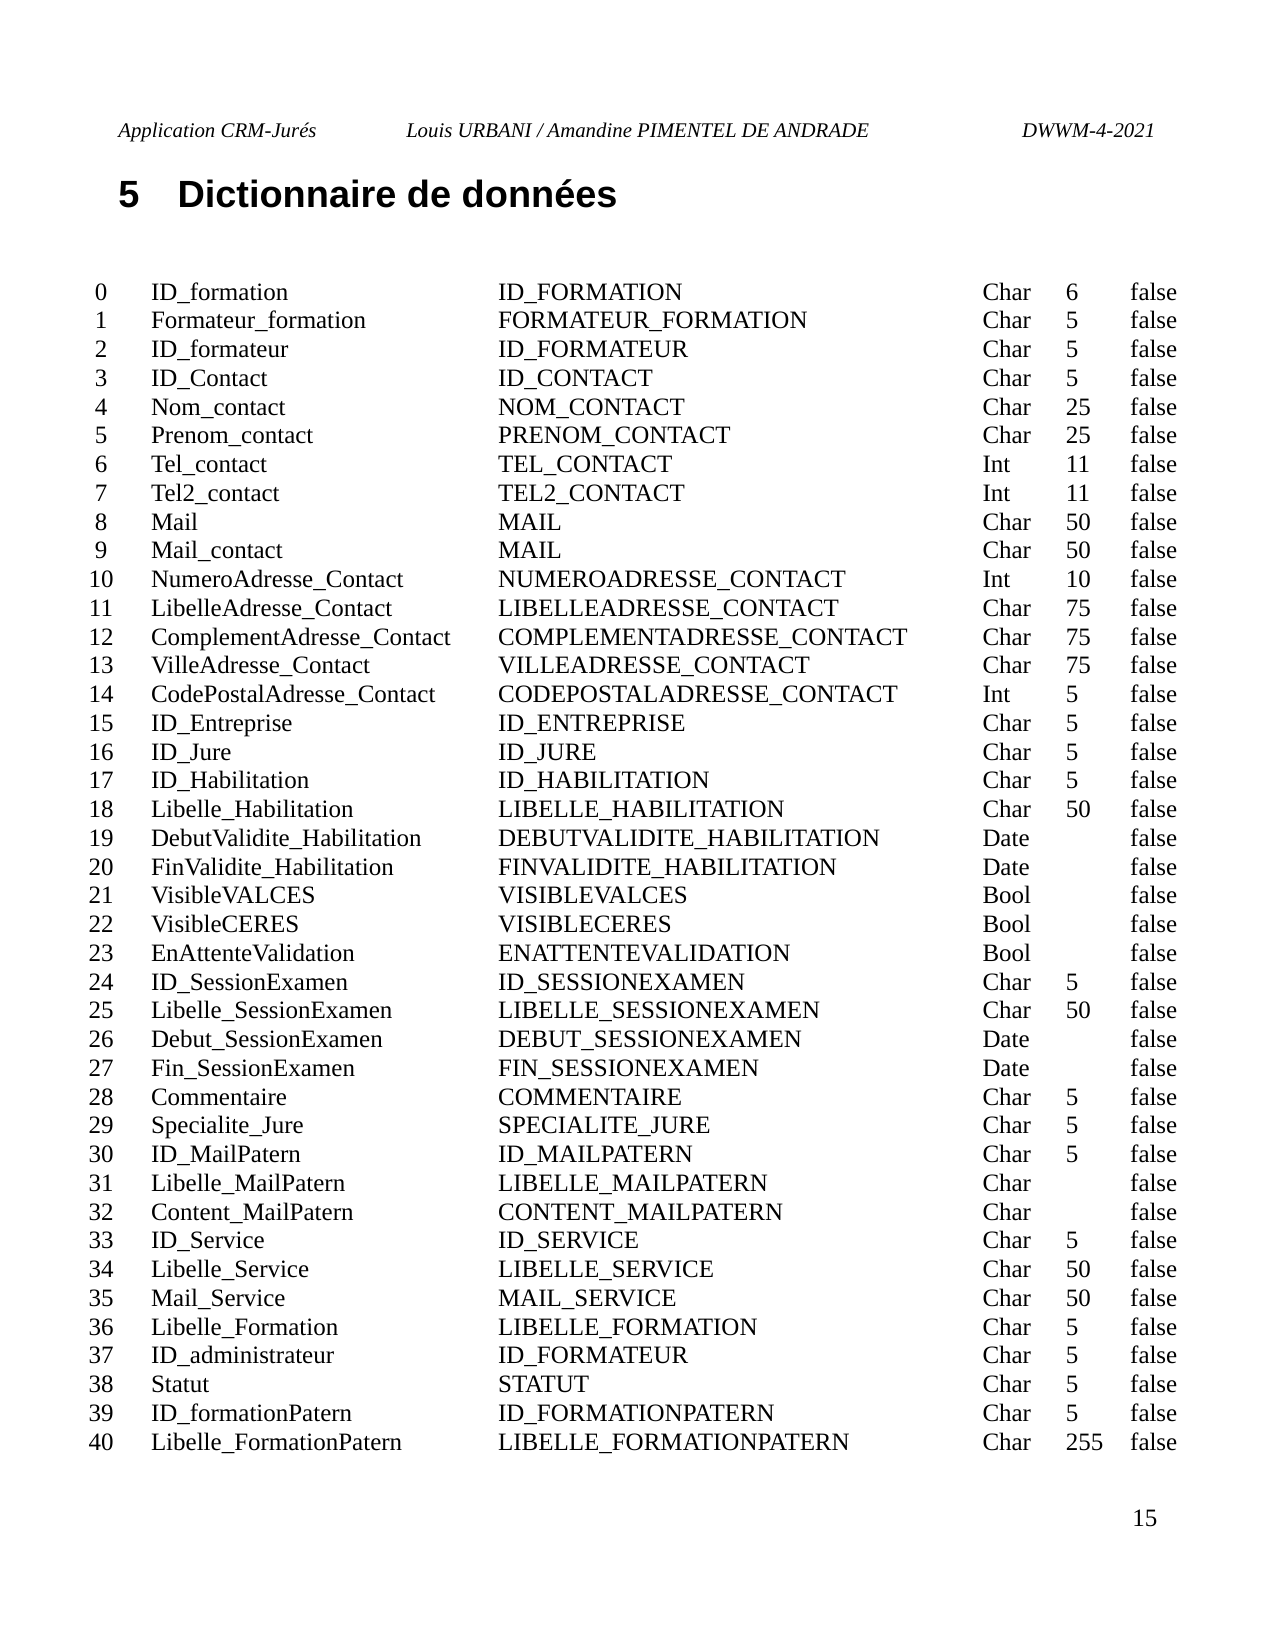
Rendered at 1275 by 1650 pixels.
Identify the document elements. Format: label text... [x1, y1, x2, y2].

table_cell NOM_CONTACT [495, 392, 979, 421]
table_cell LIBELLE_MAILPATERN [495, 1168, 979, 1197]
table_cell PRENOM_CONTACT [495, 421, 979, 449]
table_cell ID_ENTREPRISE [495, 708, 979, 737]
table_cell ID_SERVICE [495, 1226, 979, 1254]
table_cell VisibleCERES [148, 909, 495, 938]
table_cell false [1127, 737, 1216, 766]
table_cell false [1127, 1369, 1216, 1398]
table_cell Libelle_Formation [148, 1312, 495, 1341]
table_cell 5 [1063, 1226, 1127, 1254]
table_cell 5 [1063, 363, 1127, 392]
table_header Char [979, 277, 1062, 306]
table_cell Debut_SessionExamen [148, 1024, 495, 1053]
table_cell Char [979, 766, 1062, 794]
table_cell [1063, 1197, 1127, 1226]
table_cell NUMEROADRESSE_CONTACT [495, 564, 979, 593]
table_cell false [1127, 1312, 1216, 1341]
table_cell 6 [54, 449, 148, 478]
table_cell [1063, 1053, 1127, 1082]
table_cell false [1127, 1283, 1216, 1312]
table_cell FORMATEUR_FORMATION [495, 306, 979, 334]
table_cell ID_SESSIONEXAMEN [495, 967, 979, 996]
table_cell 16 [54, 737, 148, 766]
table_cell Mail_Service [148, 1283, 495, 1312]
table_header false [1127, 277, 1216, 306]
table_cell DebutValidite_Habilitation [148, 823, 495, 852]
table_cell false [1127, 1053, 1216, 1082]
table_cell ID_formateur [148, 334, 495, 363]
table_cell DEBUTVALIDITE_HABILITATION [495, 823, 979, 852]
table_cell 36 [54, 1312, 148, 1341]
table_cell false [1127, 1197, 1216, 1226]
table_cell 33 [54, 1226, 148, 1254]
table_cell ID_Habilitation [148, 766, 495, 794]
table_cell false [1127, 708, 1216, 737]
table_cell 5 [1063, 1139, 1127, 1168]
table_cell VISIBLECERES [495, 909, 979, 938]
table_cell Char [979, 651, 1062, 679]
table_cell 13 [54, 651, 148, 679]
table_cell 17 [54, 766, 148, 794]
table_cell false [1127, 334, 1216, 363]
table_cell false [1127, 1024, 1216, 1053]
table_cell Libelle_MailPatern [148, 1168, 495, 1197]
table_cell 5 [1063, 1369, 1127, 1398]
table_cell false [1127, 967, 1216, 996]
table_cell Char [979, 306, 1062, 334]
table_cell VISIBLEVALCES [495, 881, 979, 909]
table_cell Nom_contact [148, 392, 495, 421]
table_cell false [1127, 651, 1216, 679]
table_cell Libelle_SessionExamen [148, 996, 495, 1024]
table_cell Prenom_contact [148, 421, 495, 449]
table_cell ID_MAILPATERN [495, 1139, 979, 1168]
table_cell Fin_SessionExamen [148, 1053, 495, 1082]
table_cell 2 [54, 334, 148, 363]
table_cell false [1127, 881, 1216, 909]
table_cell 20 [54, 852, 148, 881]
table_cell Date [979, 1053, 1062, 1082]
table_cell 3 [54, 363, 148, 392]
table_cell Char [979, 1312, 1062, 1341]
table_cell Tel2_contact [148, 478, 495, 507]
table_cell 4 [54, 392, 148, 421]
subtitle Dictionnaire de données [118, 172, 1157, 215]
table_cell Mail [148, 507, 495, 536]
table_cell Char [979, 737, 1062, 766]
table_cell false [1127, 306, 1216, 334]
table_cell ID_CONTACT [495, 363, 979, 392]
table_cell Bool [979, 909, 1062, 938]
table_cell 30 [54, 1139, 148, 1168]
table_cell Bool [979, 938, 1062, 967]
table_cell 5 [54, 421, 148, 449]
table_cell Date [979, 823, 1062, 852]
table_cell 75 [1063, 651, 1127, 679]
table_cell [1063, 852, 1127, 881]
table_cell VilleAdresse_Contact [148, 651, 495, 679]
table_cell 31 [54, 1168, 148, 1197]
table_cell LIBELLEADRESSE_CONTACT [495, 593, 979, 622]
table_cell 50 [1063, 536, 1127, 564]
table_cell Char [979, 1139, 1062, 1168]
table_cell 1 [54, 306, 148, 334]
table_cell 5 [1063, 1312, 1127, 1341]
table_cell Tel_contact [148, 449, 495, 478]
table_cell Char [979, 593, 1062, 622]
table_cell ENATTENTEVALIDATION [495, 938, 979, 967]
table_cell Libelle_FormationPatern [148, 1427, 495, 1456]
table_cell COMPLEMENTADRESSE_CONTACT [495, 622, 979, 651]
table_cell 5 [1063, 766, 1127, 794]
table_cell false [1127, 363, 1216, 392]
table_cell 50 [1063, 794, 1127, 823]
table_cell 22 [54, 909, 148, 938]
table_cell false [1127, 449, 1216, 478]
table_cell Bool [979, 881, 1062, 909]
table_cell 5 [1063, 1082, 1127, 1111]
table_cell Char [979, 1254, 1062, 1283]
table_cell [1063, 1024, 1127, 1053]
table_cell MAIL_SERVICE [495, 1283, 979, 1312]
table_cell MAIL [495, 507, 979, 536]
table_cell [1063, 881, 1127, 909]
table_cell false [1127, 794, 1216, 823]
table_cell Char [979, 967, 1062, 996]
table_cell 11 [54, 593, 148, 622]
table_cell Char [979, 1226, 1062, 1254]
table_cell 8 [54, 507, 148, 536]
table_cell ID_FORMATIONPATERN [495, 1398, 979, 1427]
table_cell 35 [54, 1283, 148, 1312]
table_cell Char [979, 1168, 1062, 1197]
table_cell Char [979, 363, 1062, 392]
table_cell 40 [54, 1427, 148, 1456]
table_cell 19 [54, 823, 148, 852]
table_cell [1063, 1168, 1127, 1197]
table_cell ComplementAdresse_Contact [148, 622, 495, 651]
table_cell ID_Contact [148, 363, 495, 392]
table_cell false [1127, 564, 1216, 593]
table_cell Libelle_Service [148, 1254, 495, 1283]
table_cell LIBELLE_FORMATIONPATERN [495, 1427, 979, 1456]
table_cell STATUT [495, 1369, 979, 1398]
table_cell 75 [1063, 622, 1127, 651]
table_cell ID_JURE [495, 737, 979, 766]
table_cell 10 [1063, 564, 1127, 593]
table_cell 18 [54, 794, 148, 823]
table_cell false [1127, 1082, 1216, 1111]
table_cell [1063, 938, 1127, 967]
table_cell Statut [148, 1369, 495, 1398]
table_cell VILLEADRESSE_CONTACT [495, 651, 979, 679]
table_cell Char [979, 334, 1062, 363]
table_cell FINVALIDITE_HABILITATION [495, 852, 979, 881]
table_cell ID_Entreprise [148, 708, 495, 737]
table_cell 26 [54, 1024, 148, 1053]
table_cell Char [979, 1082, 1062, 1111]
table_cell Content_MailPatern [148, 1197, 495, 1226]
table_header ID_formation [148, 277, 495, 306]
table_cell 29 [54, 1111, 148, 1139]
table_cell 25 [1063, 421, 1127, 449]
table_cell false [1127, 1427, 1216, 1456]
table_cell Char [979, 1283, 1062, 1312]
table_cell false [1127, 938, 1216, 967]
table_cell TEL_CONTACT [495, 449, 979, 478]
table_cell false [1127, 622, 1216, 651]
table_cell 5 [1063, 708, 1127, 737]
table_cell 23 [54, 938, 148, 967]
table_header 0 [54, 277, 148, 306]
table_cell LIBELLE_HABILITATION [495, 794, 979, 823]
table_cell Char [979, 708, 1062, 737]
table_cell ID_formationPatern [148, 1398, 495, 1427]
table_cell false [1127, 909, 1216, 938]
table_cell Char [979, 392, 1062, 421]
table_cell 28 [54, 1082, 148, 1111]
table_cell 15 [54, 708, 148, 737]
table_cell [1063, 823, 1127, 852]
table_cell 21 [54, 881, 148, 909]
table_cell COMMENTAIRE [495, 1082, 979, 1111]
table_cell false [1127, 996, 1216, 1024]
table_cell 39 [54, 1398, 148, 1427]
table_cell 12 [54, 622, 148, 651]
table_cell false [1127, 1398, 1216, 1427]
table_cell VisibleVALCES [148, 881, 495, 909]
table_cell LIBELLE_SESSIONEXAMEN [495, 996, 979, 1024]
table_cell 7 [54, 478, 148, 507]
table_cell Date [979, 852, 1062, 881]
table_cell false [1127, 593, 1216, 622]
table_cell false [1127, 507, 1216, 536]
table_cell ID_Jure [148, 737, 495, 766]
table_cell 11 [1063, 449, 1127, 478]
table_cell MAIL [495, 536, 979, 564]
table_cell Char [979, 1341, 1062, 1369]
table_cell false [1127, 1168, 1216, 1197]
table_cell LIBELLE_SERVICE [495, 1254, 979, 1283]
table_cell Char [979, 622, 1062, 651]
table_cell ID_administrateur [148, 1341, 495, 1369]
table_cell 5 [1063, 306, 1127, 334]
table_cell false [1127, 392, 1216, 421]
table_cell false [1127, 1254, 1216, 1283]
table_cell Char [979, 421, 1062, 449]
table_cell Char [979, 996, 1062, 1024]
table_cell 25 [54, 996, 148, 1024]
table_cell 24 [54, 967, 148, 996]
table_cell 75 [1063, 593, 1127, 622]
table_cell 5 [1063, 679, 1127, 708]
table_cell Commentaire [148, 1082, 495, 1111]
table_header 6 [1063, 277, 1127, 306]
table_cell 14 [54, 679, 148, 708]
table_cell Char [979, 507, 1062, 536]
table_cell 10 [54, 564, 148, 593]
table_cell 5 [1063, 967, 1127, 996]
table_cell ID_HABILITATION [495, 766, 979, 794]
table_cell Int [979, 679, 1062, 708]
table_cell 5 [1063, 334, 1127, 363]
table_cell Char [979, 1197, 1062, 1226]
table_cell false [1127, 536, 1216, 564]
table_cell [1063, 909, 1127, 938]
table_header ID_FORMATION [495, 277, 979, 306]
table_cell CODEPOSTALADRESSE_CONTACT [495, 679, 979, 708]
table_cell false [1127, 478, 1216, 507]
table_cell EnAttenteValidation [148, 938, 495, 967]
table_cell 11 [1063, 478, 1127, 507]
table_cell NumeroAdresse_Contact [148, 564, 495, 593]
table_cell Specialite_Jure [148, 1111, 495, 1139]
table_cell 32 [54, 1197, 148, 1226]
table_cell ID_FORMATEUR [495, 1341, 979, 1369]
table_cell Date [979, 1024, 1062, 1053]
table_cell 5 [1063, 737, 1127, 766]
table_cell CodePostalAdresse_Contact [148, 679, 495, 708]
table_cell false [1127, 823, 1216, 852]
table_cell false [1127, 766, 1216, 794]
table_cell 50 [1063, 1283, 1127, 1312]
table_cell 38 [54, 1369, 148, 1398]
table_cell 50 [1063, 1254, 1127, 1283]
table_cell 50 [1063, 996, 1127, 1024]
table_cell Libelle_Habilitation [148, 794, 495, 823]
table_cell TEL2_CONTACT [495, 478, 979, 507]
table_cell Int [979, 449, 1062, 478]
table_cell 50 [1063, 507, 1127, 536]
table_cell false [1127, 421, 1216, 449]
table_cell Int [979, 564, 1062, 593]
table_cell ID_MailPatern [148, 1139, 495, 1168]
table_cell DEBUT_SESSIONEXAMEN [495, 1024, 979, 1053]
table_cell Char [979, 1398, 1062, 1427]
table_cell false [1127, 1139, 1216, 1168]
table_cell LibelleAdresse_Contact [148, 593, 495, 622]
table_cell Mail_contact [148, 536, 495, 564]
table_cell ID_FORMATEUR [495, 334, 979, 363]
table_cell Char [979, 1427, 1062, 1456]
table_cell 5 [1063, 1398, 1127, 1427]
table_cell Formateur_formation [148, 306, 495, 334]
table_cell 27 [54, 1053, 148, 1082]
table_cell ID_SessionExamen [148, 967, 495, 996]
table_cell 255 [1063, 1427, 1127, 1456]
table_cell 5 [1063, 1111, 1127, 1139]
table_cell 25 [1063, 392, 1127, 421]
table_cell Char [979, 1369, 1062, 1398]
table_cell Char [979, 536, 1062, 564]
table_cell false [1127, 1341, 1216, 1369]
table_cell false [1127, 852, 1216, 881]
table_cell Char [979, 794, 1062, 823]
table_cell false [1127, 1111, 1216, 1139]
table_cell LIBELLE_FORMATION [495, 1312, 979, 1341]
table_cell SPECIALITE_JURE [495, 1111, 979, 1139]
table_cell 37 [54, 1341, 148, 1369]
table_cell FinValidite_Habilitation [148, 852, 495, 881]
table_cell false [1127, 1226, 1216, 1254]
table_cell CONTENT_MAILPATERN [495, 1197, 979, 1226]
table_cell Char [979, 1111, 1062, 1139]
table_cell 34 [54, 1254, 148, 1283]
table_cell false [1127, 679, 1216, 708]
table_cell FIN_SESSIONEXAMEN [495, 1053, 979, 1082]
table_cell Int [979, 478, 1062, 507]
table_cell 5 [1063, 1341, 1127, 1369]
table_cell ID_Service [148, 1226, 495, 1254]
table_cell 9 [54, 536, 148, 564]
